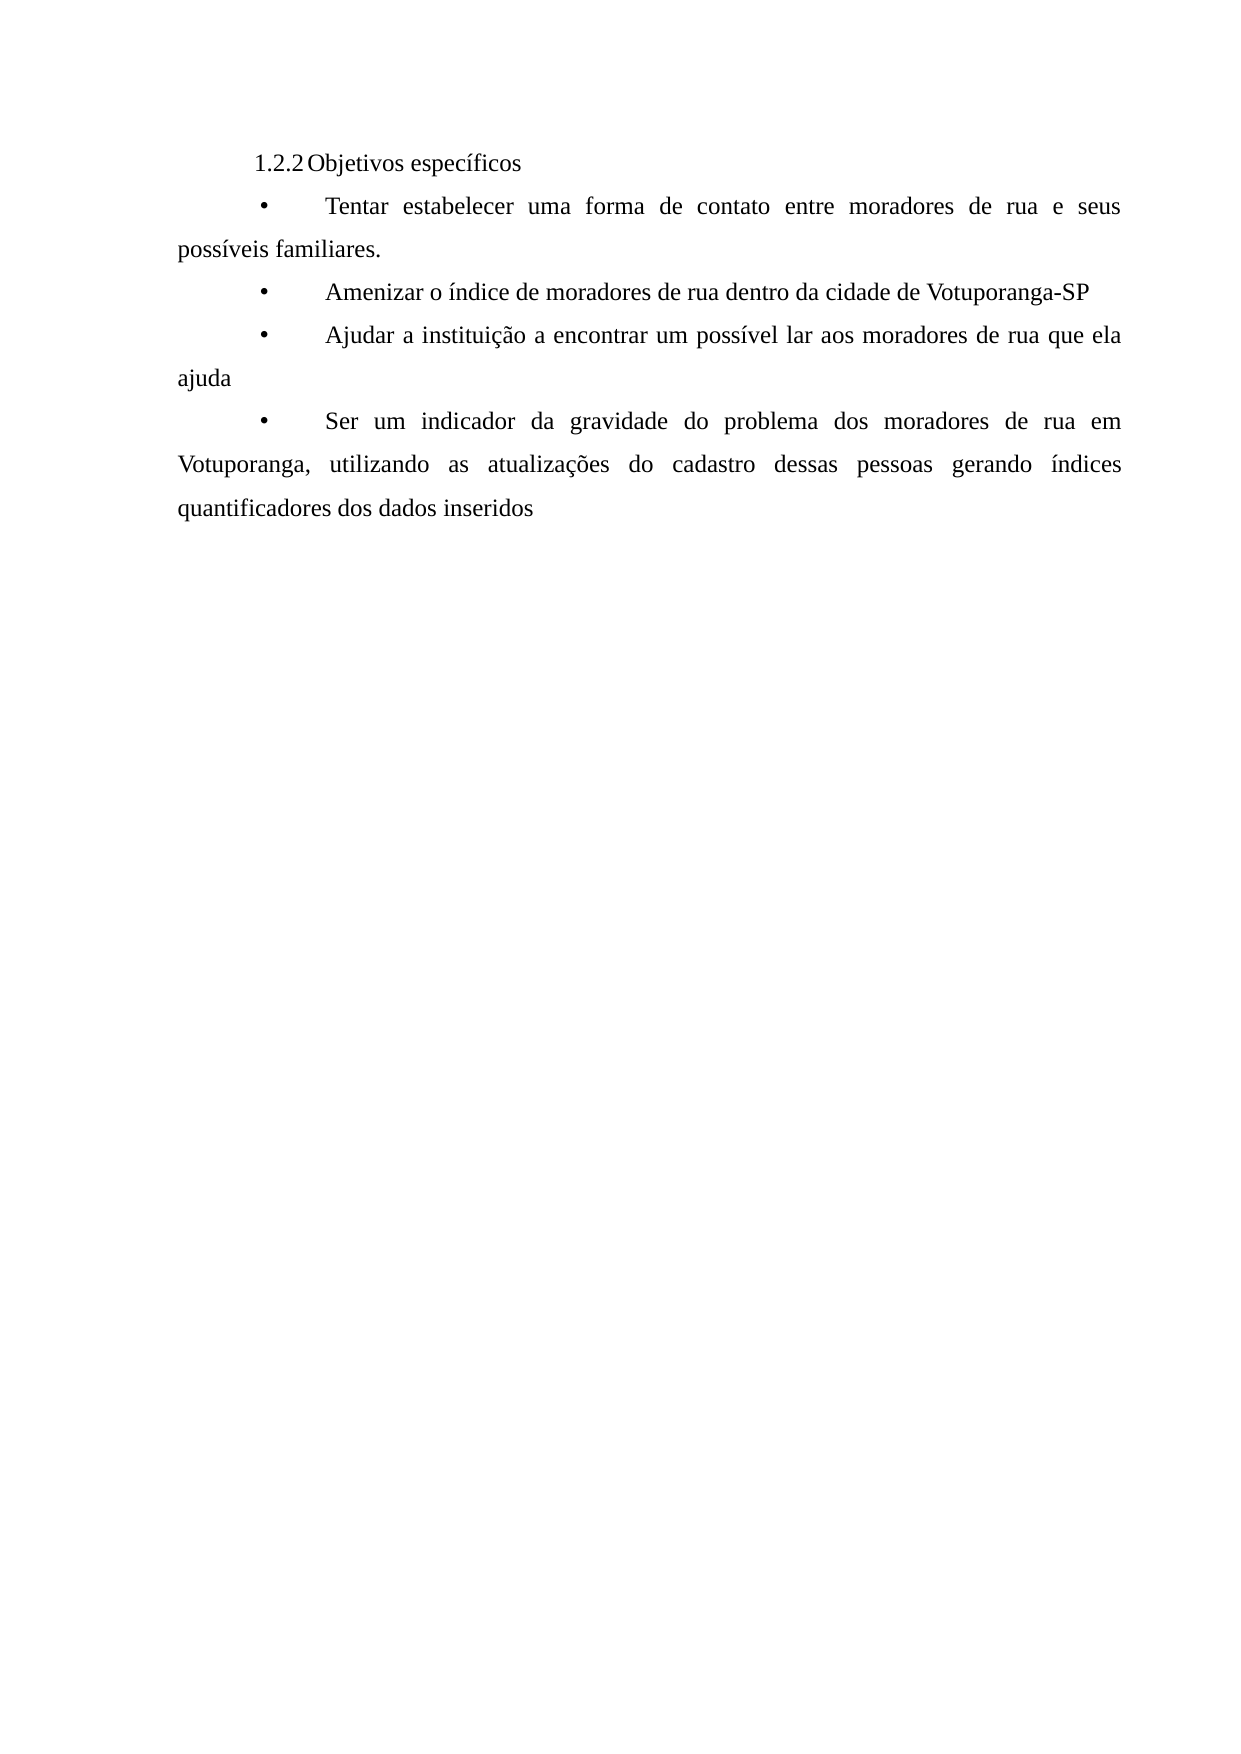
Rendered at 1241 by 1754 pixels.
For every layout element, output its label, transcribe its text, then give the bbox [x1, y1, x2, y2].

list Ser um indicador da gravidade do problema dos moradores de rua em Votuporanga, utilizando as atualizações do cadastro dessas pessoas gerando índices quantificadores dos dados inseridos [177, 406, 1122, 521]
list Tentar estabelecer uma forma de contato entre moradores de rua e seus possíveis familiares. [177, 191, 1122, 263]
subtitle Objetivos específicos [254, 148, 1122, 176]
list Amenizar o índice de moradores de rua dentro da cidade de Votuporanga-SP [177, 277, 1122, 306]
list Ajudar a instituição a encontrar um possível lar aos moradores de rua que ela ajuda [177, 320, 1122, 392]
